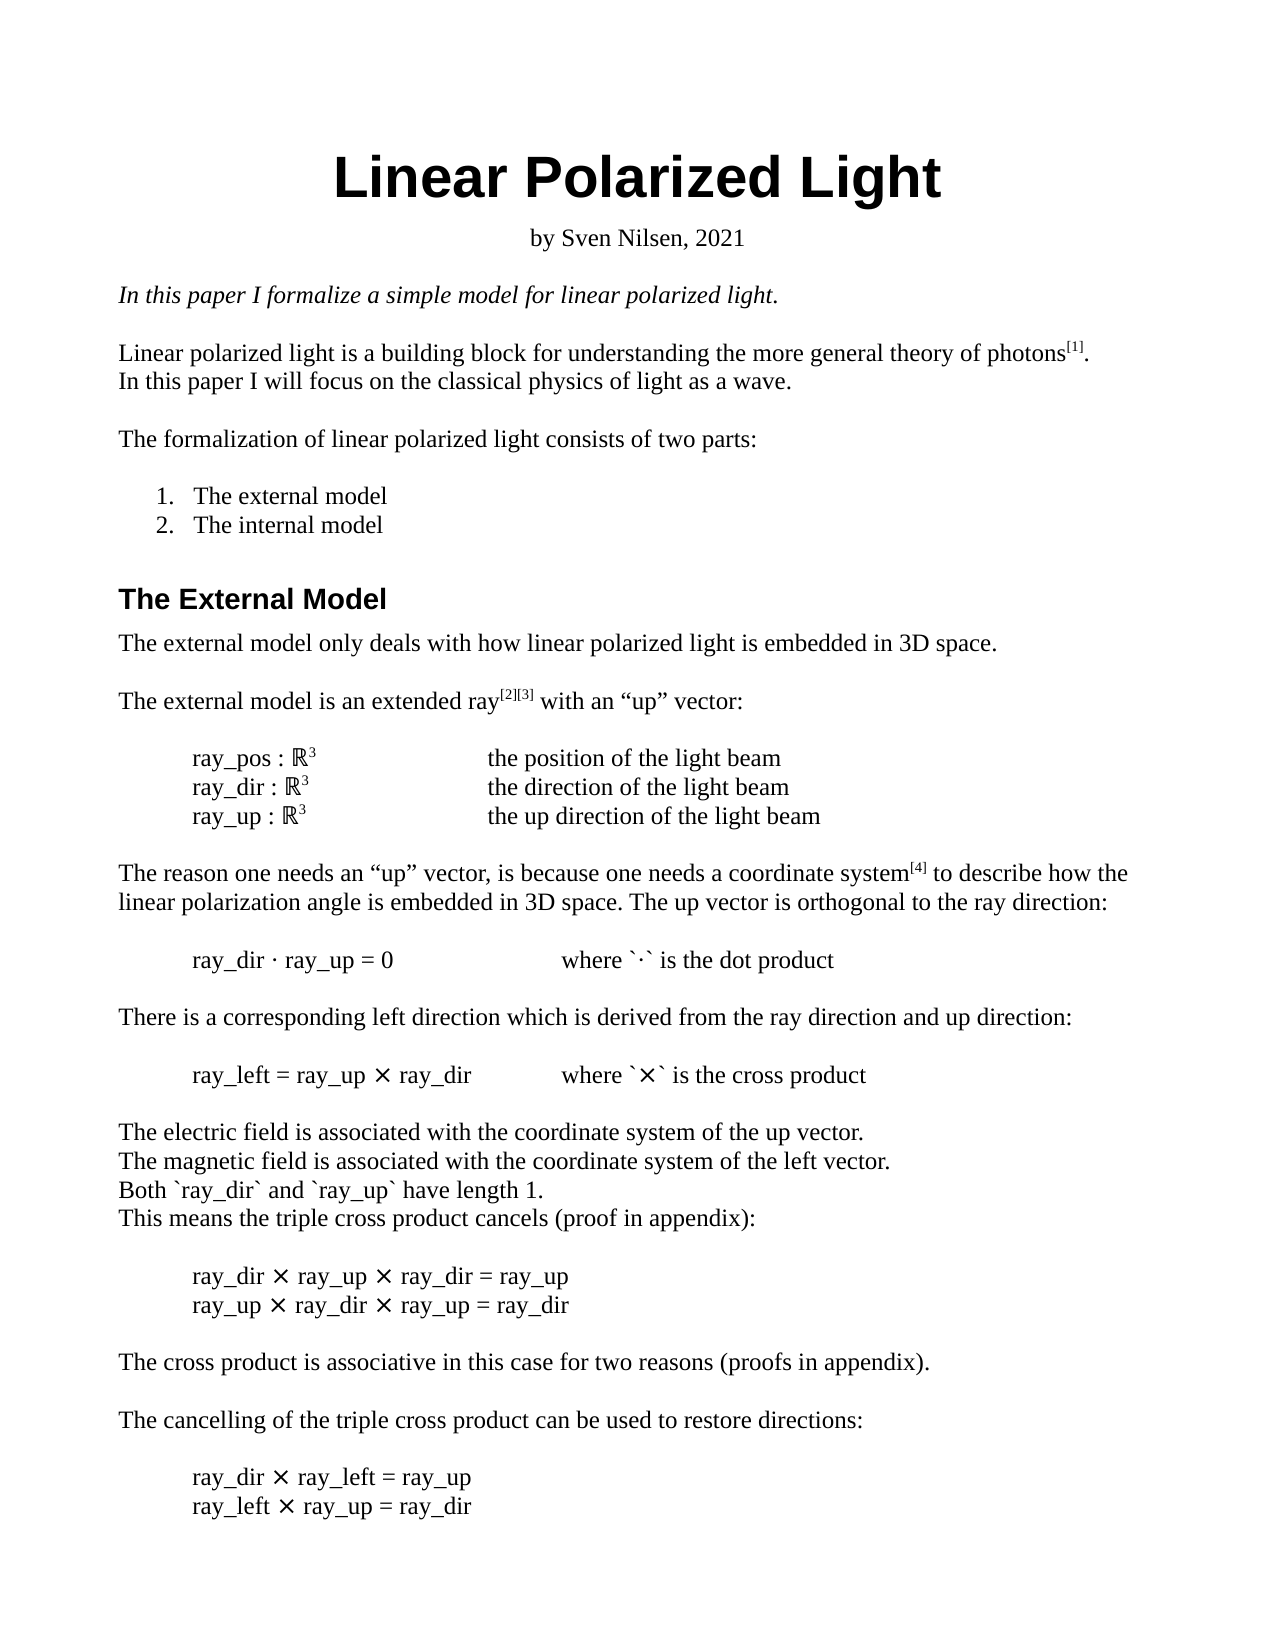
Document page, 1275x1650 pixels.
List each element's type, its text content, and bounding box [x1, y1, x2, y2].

text The cross product is associative in this case for two reasons (proofs in appendix). [118, 1347, 1157, 1376]
text In this paper I will focus on the classical physics of light as a wave. [118, 366, 1157, 395]
subtitle The External Model [118, 582, 1157, 616]
text ray_dir : ℝ3 the direction of the light beam [118, 772, 1157, 801]
text ray_up ⨯ ray_dir ⨯ ray_up = ray_dir [118, 1290, 1157, 1318]
text The electric field is associated with the coordinate system of the up vector. The magnetic field is associated with the coordinate system of the left vector. [118, 1117, 1157, 1175]
text by Sven Nilsen, 2021 [118, 223, 1157, 251]
list The external model [156, 481, 1157, 510]
text ray_dir ⨯ ray_up ⨯ ray_dir = ray_up [118, 1261, 1157, 1290]
text ray_left ⨯ ray_up = ray_dir [118, 1491, 1157, 1520]
text ray_left = ray_up ⨯ ray_dir where `⨯` is the cross product [118, 1060, 1157, 1088]
text There is a corresponding left direction which is derived from the ray direction and up direction: [118, 1002, 1157, 1031]
text ray_dir ⨯ ray_left = ray_up [118, 1462, 1157, 1491]
text Both `ray_dir` and `ray_up` have length 1. This means the triple cross product cancels (proof in appendix): [118, 1175, 1157, 1232]
text ray_up : ℝ3 the up direction of the light beam [118, 801, 1157, 830]
title Linear Polarized Light [118, 143, 1157, 210]
text In this paper I formalize a simple model for linear polarized light. [118, 280, 1157, 309]
text The external model only deals with how linear polarized light is embedded in 3D space. [118, 628, 1157, 657]
list The internal model [156, 510, 1157, 539]
text ray_dir · ray_up = 0 where `·` is the dot product [118, 945, 1157, 973]
text The cancelling of the triple cross product can be used to restore directions: [118, 1405, 1157, 1433]
text The external model is an extended ray[2][3] with an “up” vector: [118, 686, 1157, 715]
text ray_pos : ℝ3 the position of the light beam [118, 743, 1157, 772]
text Linear polarized light is a building block for understanding the more general theory of photons[1]. [118, 338, 1157, 366]
text The reason one needs an “up” vector, is because one needs a coordinate system[4] to describe how the linear polarization angle is embedded in 3D space. The up vector is orthogonal to the ray direction: [118, 858, 1157, 916]
text The formalization of linear polarized light consists of two parts: [118, 424, 1157, 453]
